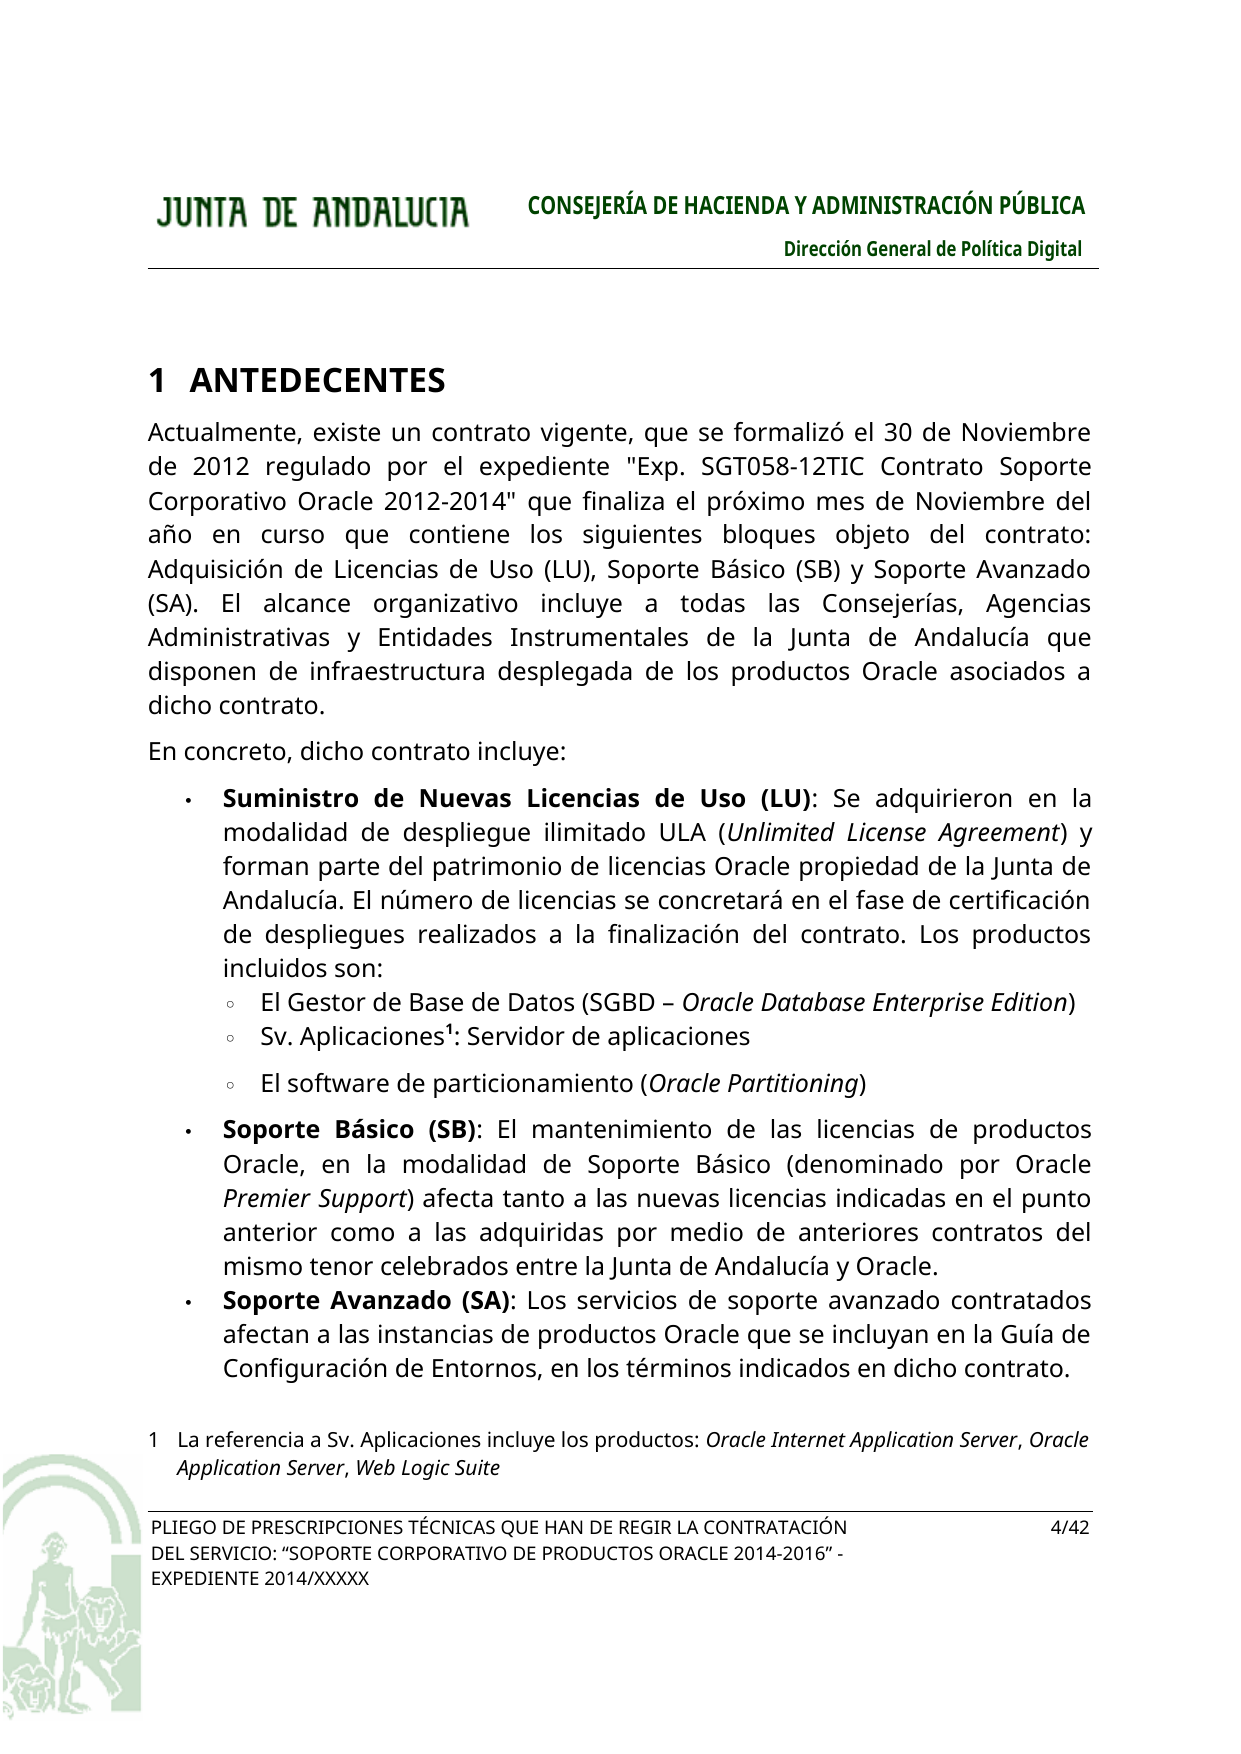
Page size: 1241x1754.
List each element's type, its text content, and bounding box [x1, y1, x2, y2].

text Actualmente, existe un contrato vigente, que se formalizó el 30 de Noviembre de 2012 regulado por el expediente "Exp. SGT058-12TIC Contrato Soporte Corporativo Oracle 2012-2014" que finaliza el próximo mes de Noviembre del año en curso que contiene los siguientes bloques objeto del contrato: Adquisición de Licencias de Uso (LU), Soporte Básico (SB) y Soporte Avanzado (SA). El alcance organizativo incluye a todas las Consejerías, Agencias Administrativas y Entidades Instrumentales de la Junta de Andalucía que disponen de infraestructura desplegada de los productos Oracle asociados a dicho contrato. [148, 415, 1093, 722]
text En concreto, dicho contrato incluye: [148, 734, 1093, 768]
list La referencia a Sv. Aplicaciones incluye los productos: Oracle Internet Application Server, Oracle Application Server, Web Logic Suite [148, 1425, 1093, 1482]
picture [2, 1454, 144, 1722]
list El Gestor de Base de Datos (SGBD – Oracle Database Enterprise Edition) [223, 985, 1093, 1019]
list Suministro de Nuevas Licencias de Uso (LU): Se adquirieron en la modalidad de despliegue ilimitado ULA (Unlimited License Agreement) y forman parte del patrimonio de licencias Oracle propiedad de la Junta de Andalucía. El número de licencias se concretará en el fase de certificación de despliegues realizados a la finalización del contrato. Los productos incluidos son: [185, 781, 1093, 985]
list El software de particionamiento (Oracle Partitioning) [223, 1066, 1093, 1100]
list Soporte Básico (SB): El mantenimiento de las licencias de productos Oracle, en la modalidad de Soporte Básico (denominado por Oracle Premier Support) afecta tanto a las nuevas licencias indicadas en el punto anterior como a las adquiridas por medio de anteriores contratos del mismo tenor celebrados entre la Junta de Andalucía y Oracle. [185, 1112, 1093, 1282]
subtitle ANTEDECENTES [148, 357, 1093, 402]
list Sv. Aplicaciones: Servidor de aplicaciones [223, 1019, 1093, 1053]
list Soporte Avanzado (SA): Los servicios de soporte avanzado contratados afectan a las instancias de productos Oracle que se incluyan en la Guía de Configuración de Entornos, en los términos indicados en dicho contrato. [185, 1282, 1093, 1385]
picture [156, 197, 471, 229]
